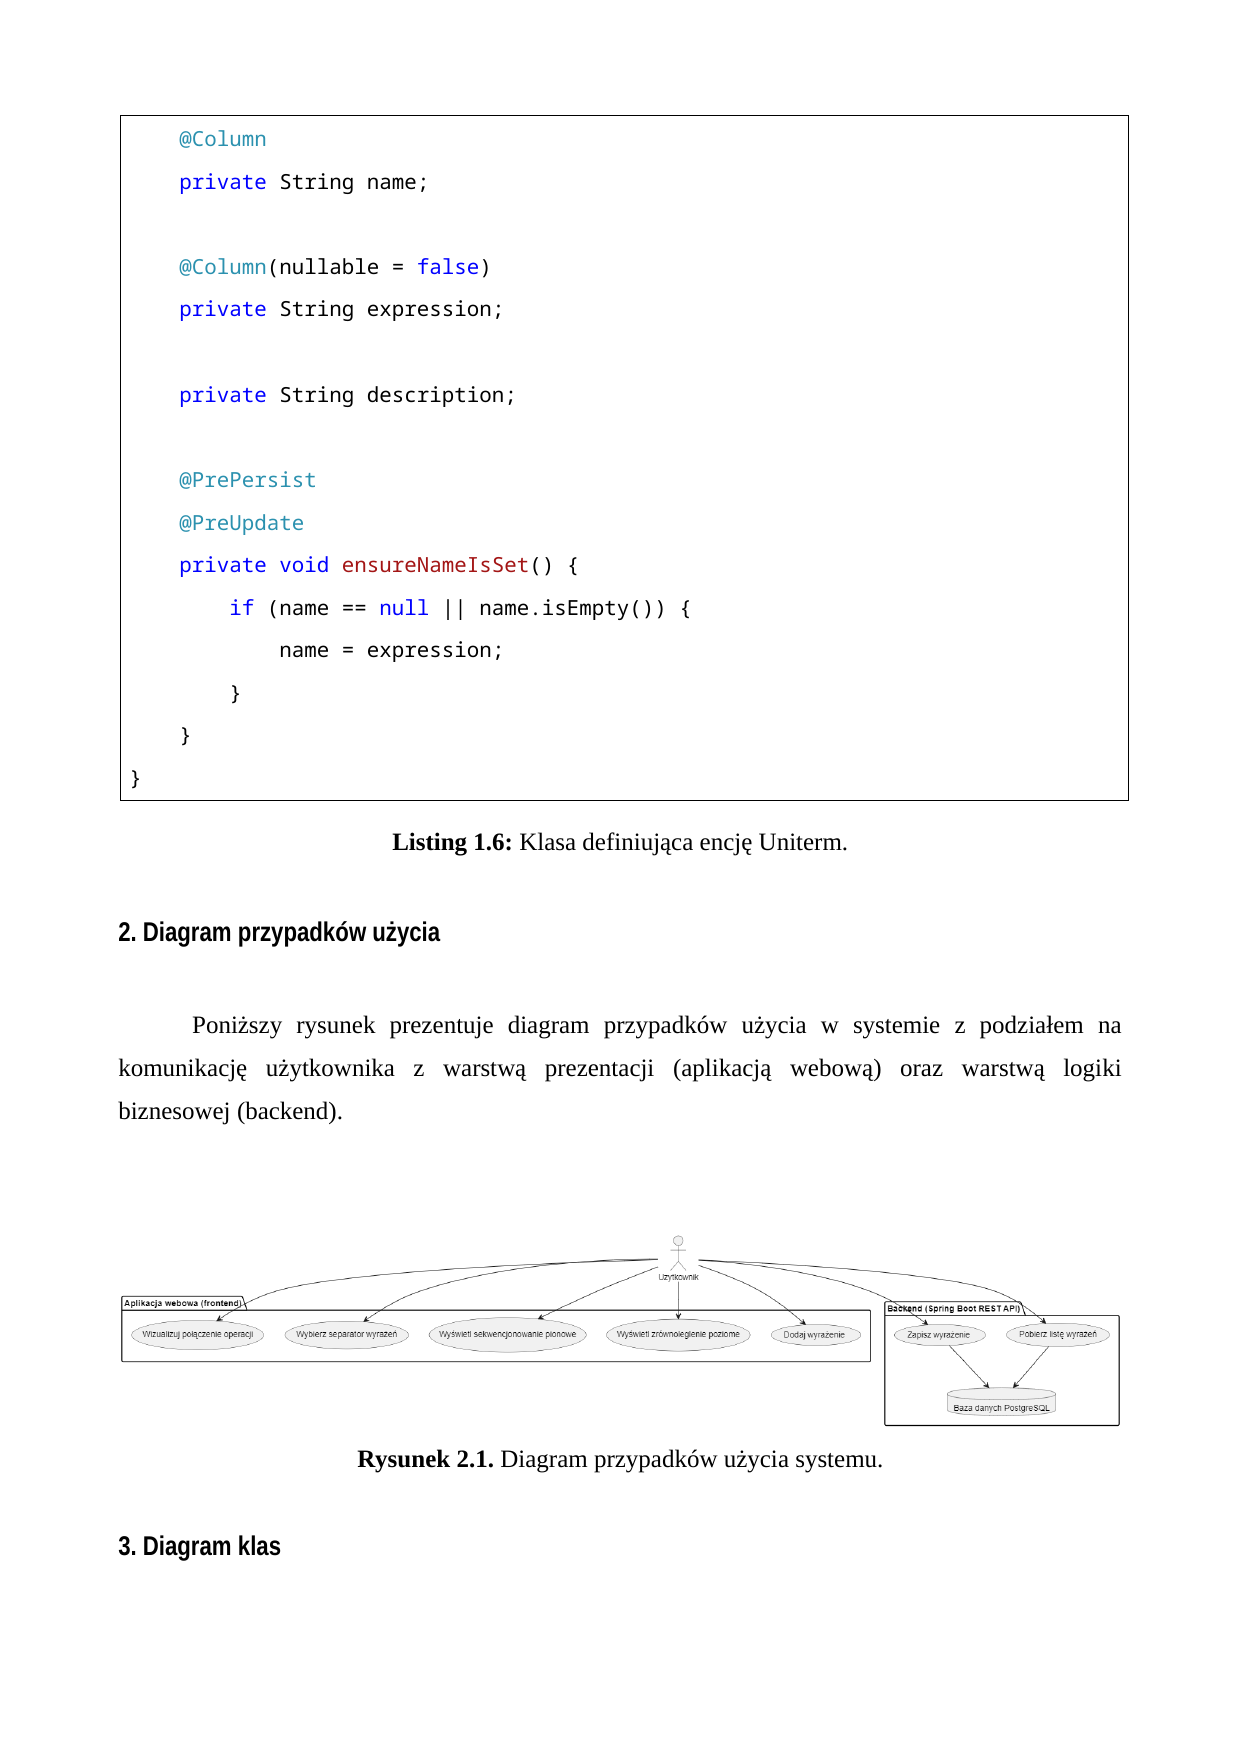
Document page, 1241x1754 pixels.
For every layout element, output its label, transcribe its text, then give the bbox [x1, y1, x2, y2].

text private String description; [129, 380, 1119, 408]
text Listing 1.6: Klasa definiująca encję Uniterm. [121, 116, 1128, 800]
text private String name; [129, 167, 1119, 195]
text @Column [129, 124, 1119, 153]
text @Column(nullable = false) [129, 252, 1119, 280]
text Listing 1.6: Klasa definiująca encję Uniterm. [118, 118, 1122, 856]
subtitle 3. Diagram klas [118, 1530, 1122, 1561]
text @PrePersist [129, 465, 1119, 493]
text Rysunek 2.1. Diagram przypadków użycia systemu. [118, 1444, 1122, 1473]
text private String expression; [129, 294, 1119, 323]
picture [118, 1232, 1123, 1429]
text } [129, 763, 1119, 792]
text private void ensureNameIsSet() { [129, 550, 1119, 579]
text } [129, 721, 1119, 749]
text @PreUpdate [129, 508, 1119, 536]
text name = expression; [129, 635, 1119, 664]
text if (name == null || name.isEmpty()) { [129, 593, 1119, 621]
text } [129, 678, 1119, 706]
subtitle 2. Diagram przypadków użycia [118, 917, 1122, 948]
text Poniższy rysunek prezentuje diagram przypadków użycia w systemie z podziałem na komunikację użytkownika z warstwą prezentacji (aplikacją webową) oraz warstwą logiki biznesowej (backend). [118, 1010, 1122, 1125]
